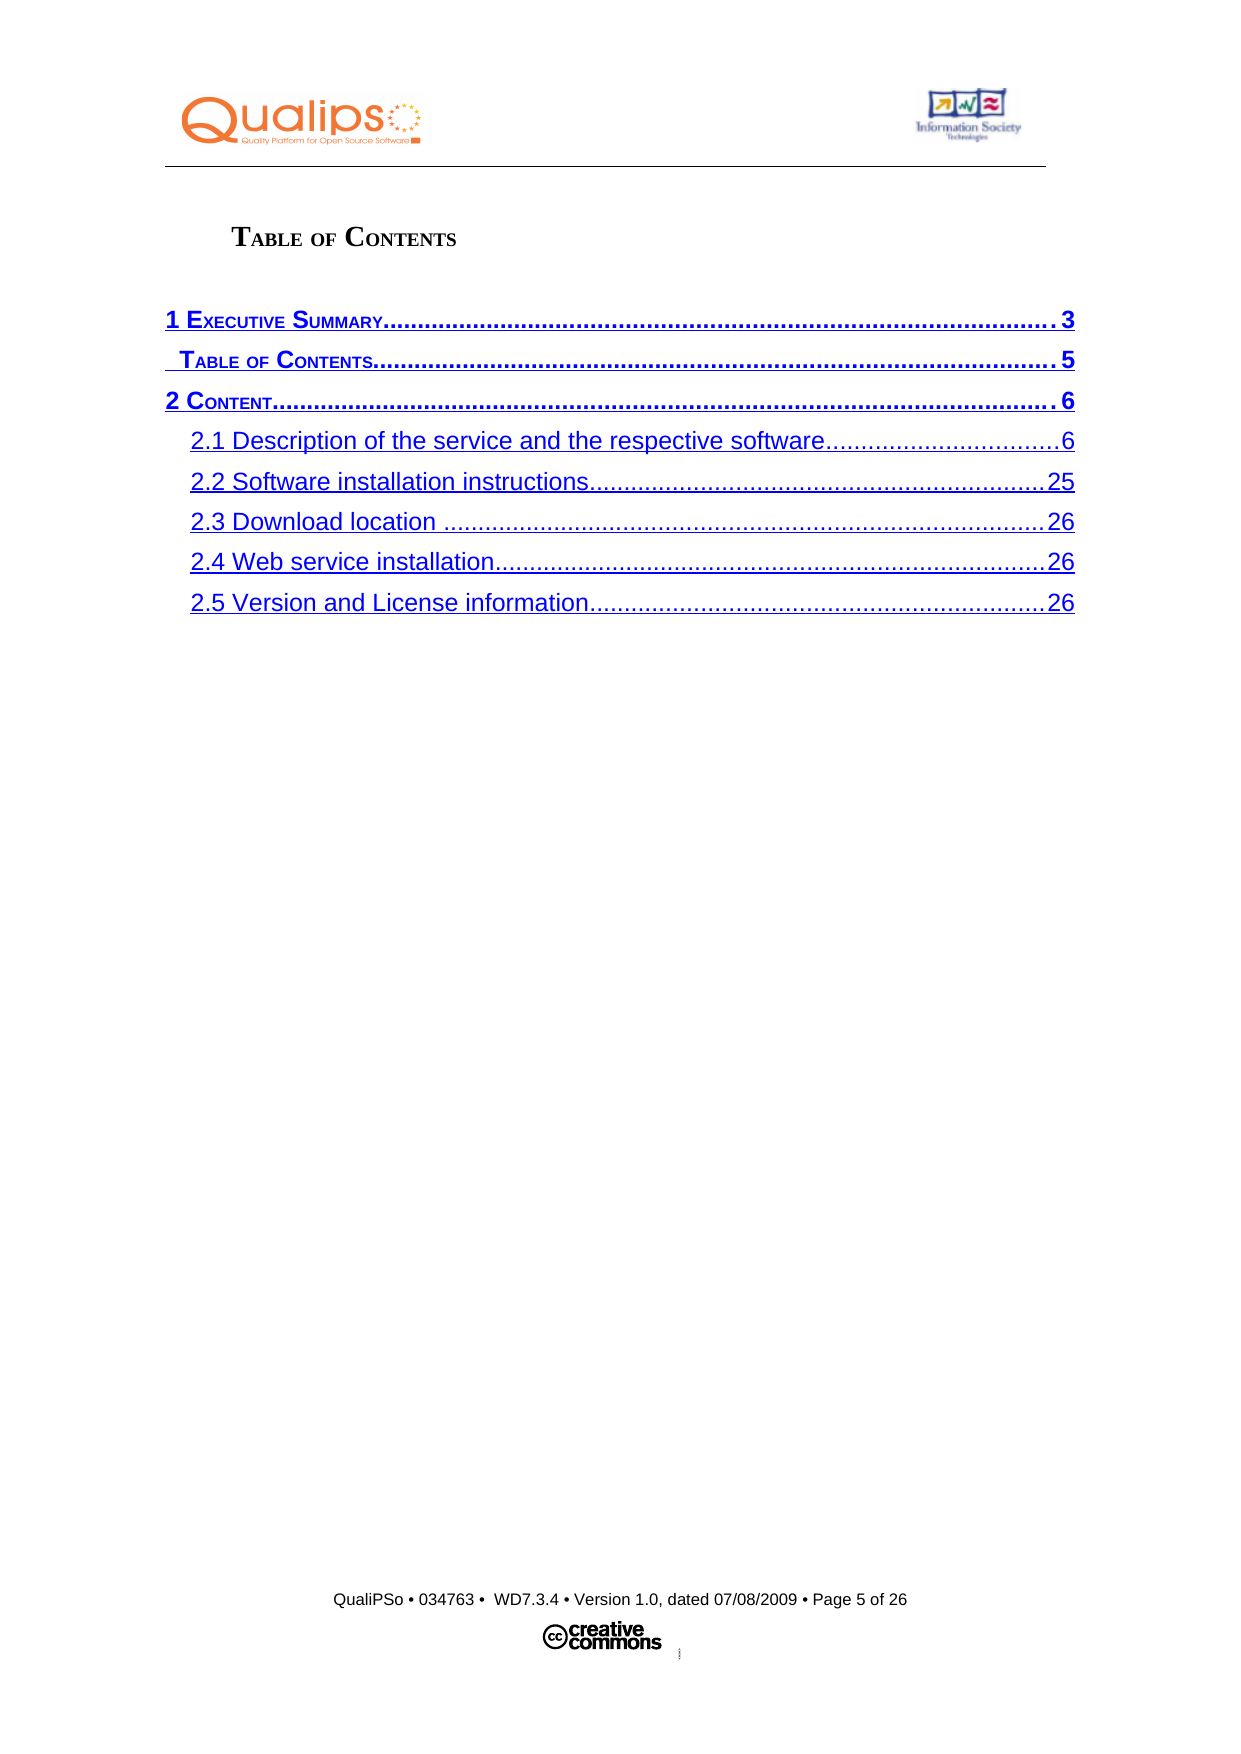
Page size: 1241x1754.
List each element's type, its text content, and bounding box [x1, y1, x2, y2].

text 2.5 Version and License information 26 [190, 588, 1075, 613]
text 2.4 Web service installation 26 [190, 548, 1075, 572]
subtitle Table of Contents [165, 220, 1075, 253]
text 2.2 Software installation instructions 25 [190, 467, 1075, 491]
text 2.3 Download location 26 [190, 508, 1075, 532]
text 1 Executive Summary 3 [165, 306, 1075, 330]
text 2 Content 6 [165, 386, 1075, 411]
picture [181, 91, 425, 146]
picture [902, 82, 1035, 146]
text 2.1 Description of the service and the respective software 6 [190, 427, 1075, 451]
text Table of Contents 5 [165, 346, 1075, 370]
